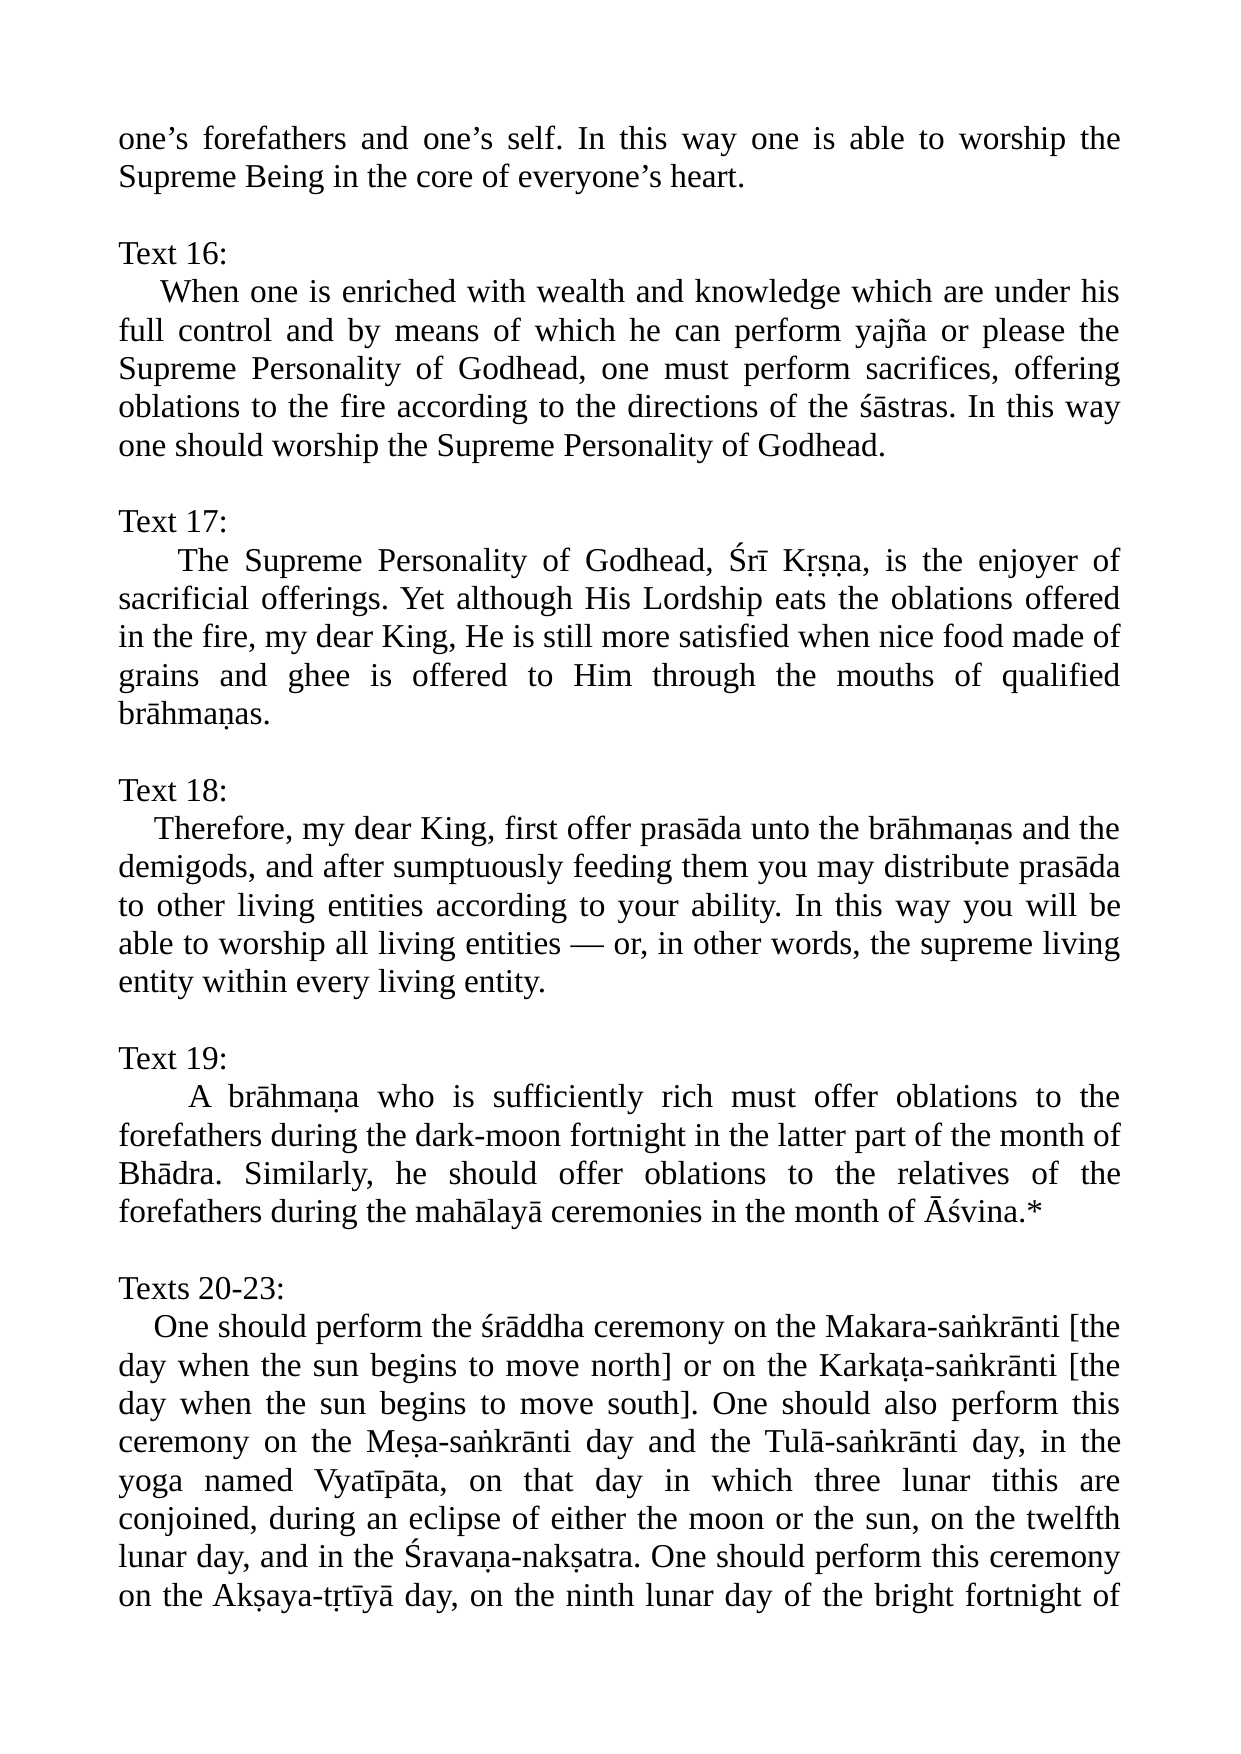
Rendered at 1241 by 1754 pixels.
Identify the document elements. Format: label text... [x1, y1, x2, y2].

text Text 17: [118, 501, 1122, 540]
text When one is enriched with wealth and knowledge which are under his full control and by means of which he can perform yajña or please the Supreme Personality of Godhead, one must perform sacrifices, offering oblations to the fire according to the directions of the śāstras. In this way one should worship the Supreme Personality of Godhead. [118, 271, 1122, 463]
text One should perform the śrāddha ceremony on the Makara-saṅkrānti [the day when the sun begins to move north] or on the Karkaṭa-saṅkrānti [the day when the sun begins to move south]. One should also perform this ceremony on the Meṣa-saṅkrānti day and the Tulā-saṅkrānti day, in the yoga named Vyatīpāta, on that day in which three lunar tithis are conjoined, during an eclipse of either the moon or the sun, on the twelfth lunar day, and in the Śravaṇa-nakṣatra. One should perform this ceremony on the Akṣaya-tṛtīyā day, on the ninth lunar day of the bright fortnight of [118, 1306, 1122, 1613]
text Therefore, my dear King, first offer prasāda unto the brāhmaṇas and the demigods, and after sumptuously feeding them you may distribute prasāda to other living entities according to your ability. In this way you will be able to worship all living entities — or, in other words, the supreme living entity within every living entity. [118, 808, 1122, 1000]
text Text 19: [118, 1038, 1122, 1076]
text one’s forefathers and one’s self. In this way one is able to worship the Supreme Being in the core of everyone’s heart. [118, 118, 1122, 195]
text Text 18: [118, 770, 1122, 808]
text Text 16: [118, 233, 1122, 271]
text A brāhmaṇa who is sufficiently rich must offer oblations to the forefathers during the dark-moon fortnight in the latter part of the month of Bhādra. Similarly, he should offer oblations to the relatives of the forefathers during the mahālayā ceremonies in the month of Āśvina.* [118, 1076, 1122, 1230]
text The Supreme Personality of Godhead, Śrī Kṛṣṇa, is the enjoyer of sacrificial offerings. Yet although His Lordship eats the oblations offered in the fire, my dear King, He is still more satisfied when nice food made of grains and ghee is offered to Him through the mouths of qualified brāhmaṇas. [118, 540, 1122, 731]
text Texts 20-23: [118, 1268, 1122, 1306]
